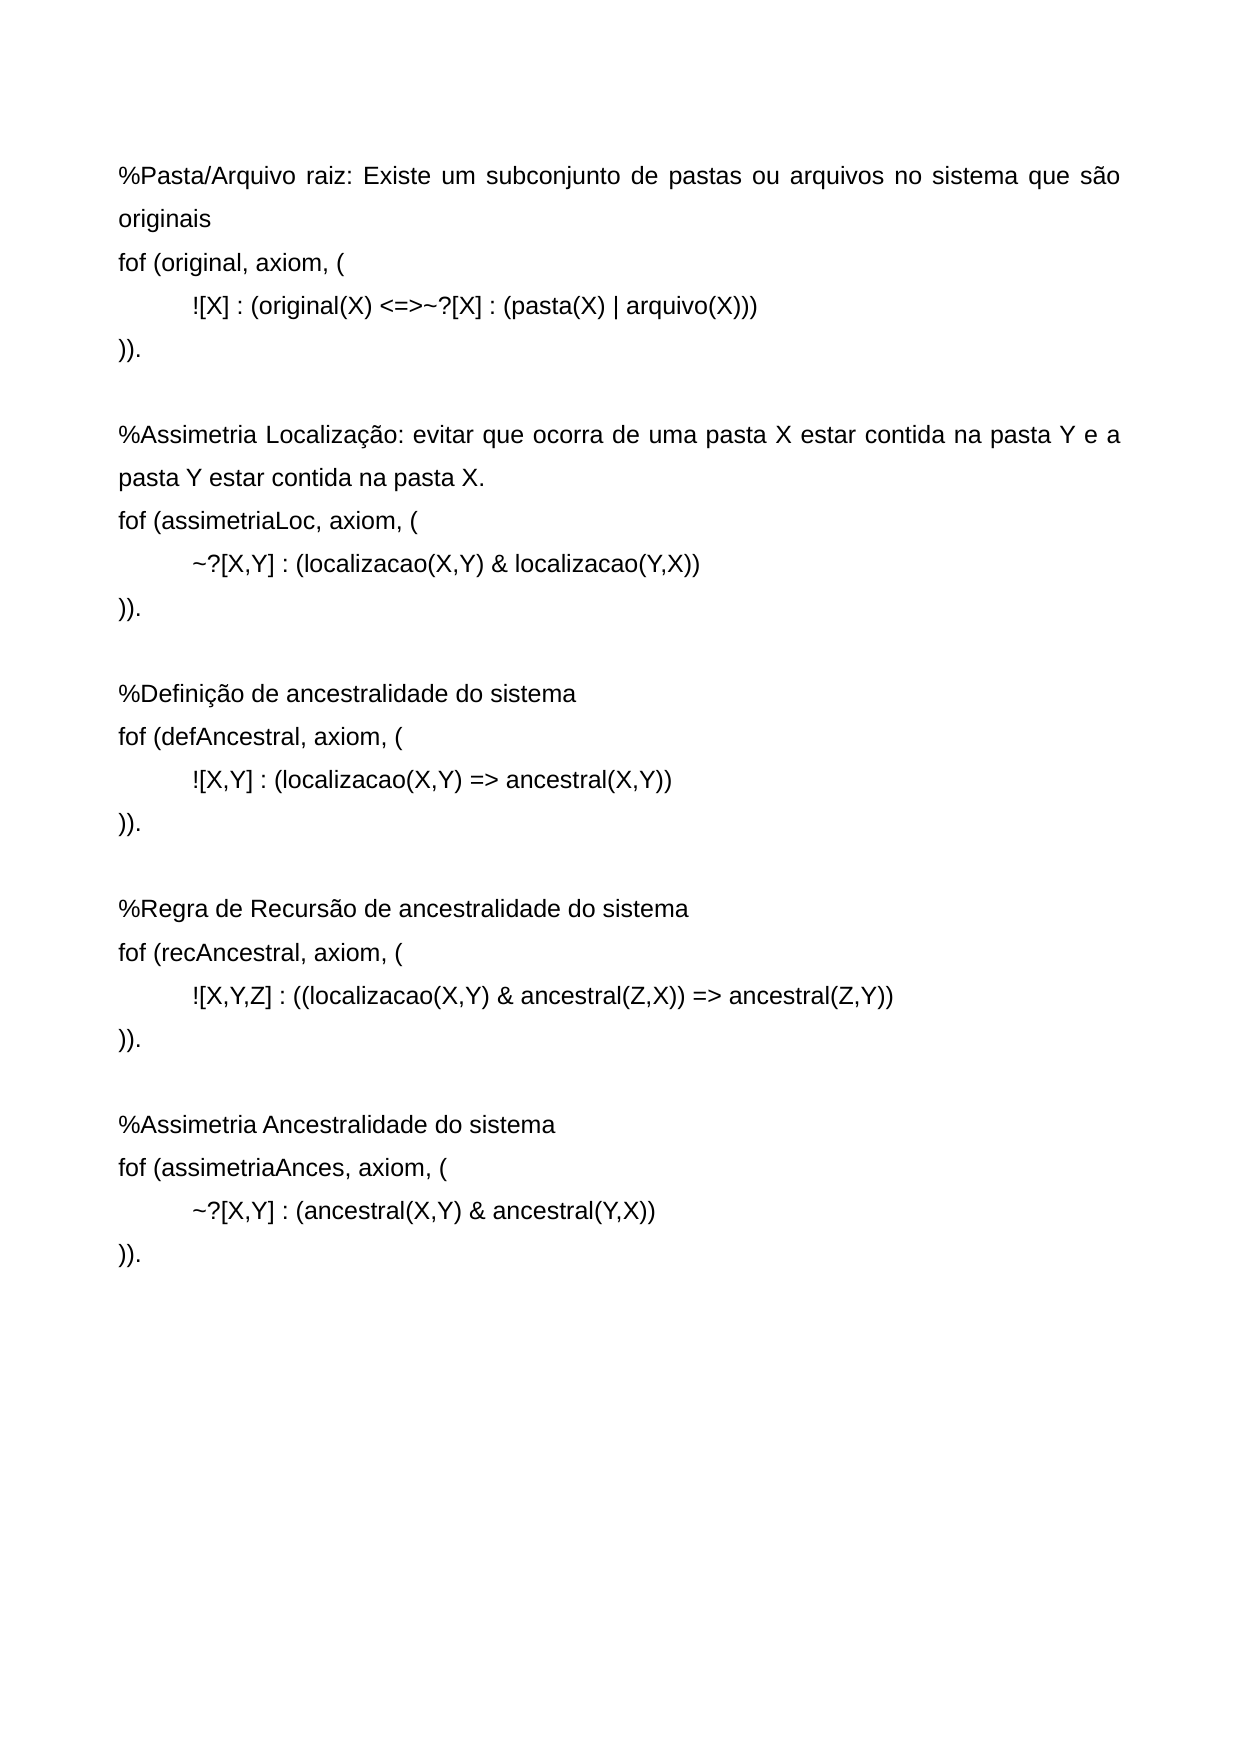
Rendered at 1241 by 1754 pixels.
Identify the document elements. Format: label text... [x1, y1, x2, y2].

text )). [118, 592, 1122, 621]
text ![X,Y,Z] : ((localizacao(X,Y) & ancestral(Z,X)) => ancestral(Z,Y)) [118, 981, 1122, 1009]
text fof (assimetriaLoc, axiom, ( [118, 506, 1122, 535]
text )). [118, 808, 1122, 837]
text fof (defAncestral, axiom, ( [118, 722, 1122, 751]
text %Assimetria Localização: evitar que ocorra de uma pasta X estar contida na pasta Y e a pasta Y estar contida na pasta X. [118, 420, 1122, 492]
text )). [118, 1239, 1122, 1268]
text fof (recAncestral, axiom, ( [118, 937, 1122, 966]
text fof (assimetriaAnces, axiom, ( [118, 1153, 1122, 1182]
text fof (original, axiom, ( [118, 247, 1122, 276]
text )). [118, 1024, 1122, 1052]
text %Definição de ancestralidade do sistema [118, 679, 1122, 707]
text )). [118, 334, 1122, 362]
text ![X,Y] : (localizacao(X,Y) => ancestral(X,Y)) [118, 765, 1122, 794]
text %Pasta/Arquivo raiz: Existe um subconjunto de pastas ou arquivos no sistema que são originais [118, 161, 1122, 233]
text %Assimetria Ancestralidade do sistema [118, 1110, 1122, 1139]
text ~?[X,Y] : (ancestral(X,Y) & ancestral(Y,X)) [118, 1196, 1122, 1225]
text %Regra de Recursão de ancestralidade do sistema [118, 894, 1122, 923]
text ![X] : (original(X) <=>~?[X] : (pasta(X) | arquivo(X))) [118, 291, 1122, 319]
text ~?[X,Y] : (localizacao(X,Y) & localizacao(Y,X)) [118, 549, 1122, 578]
